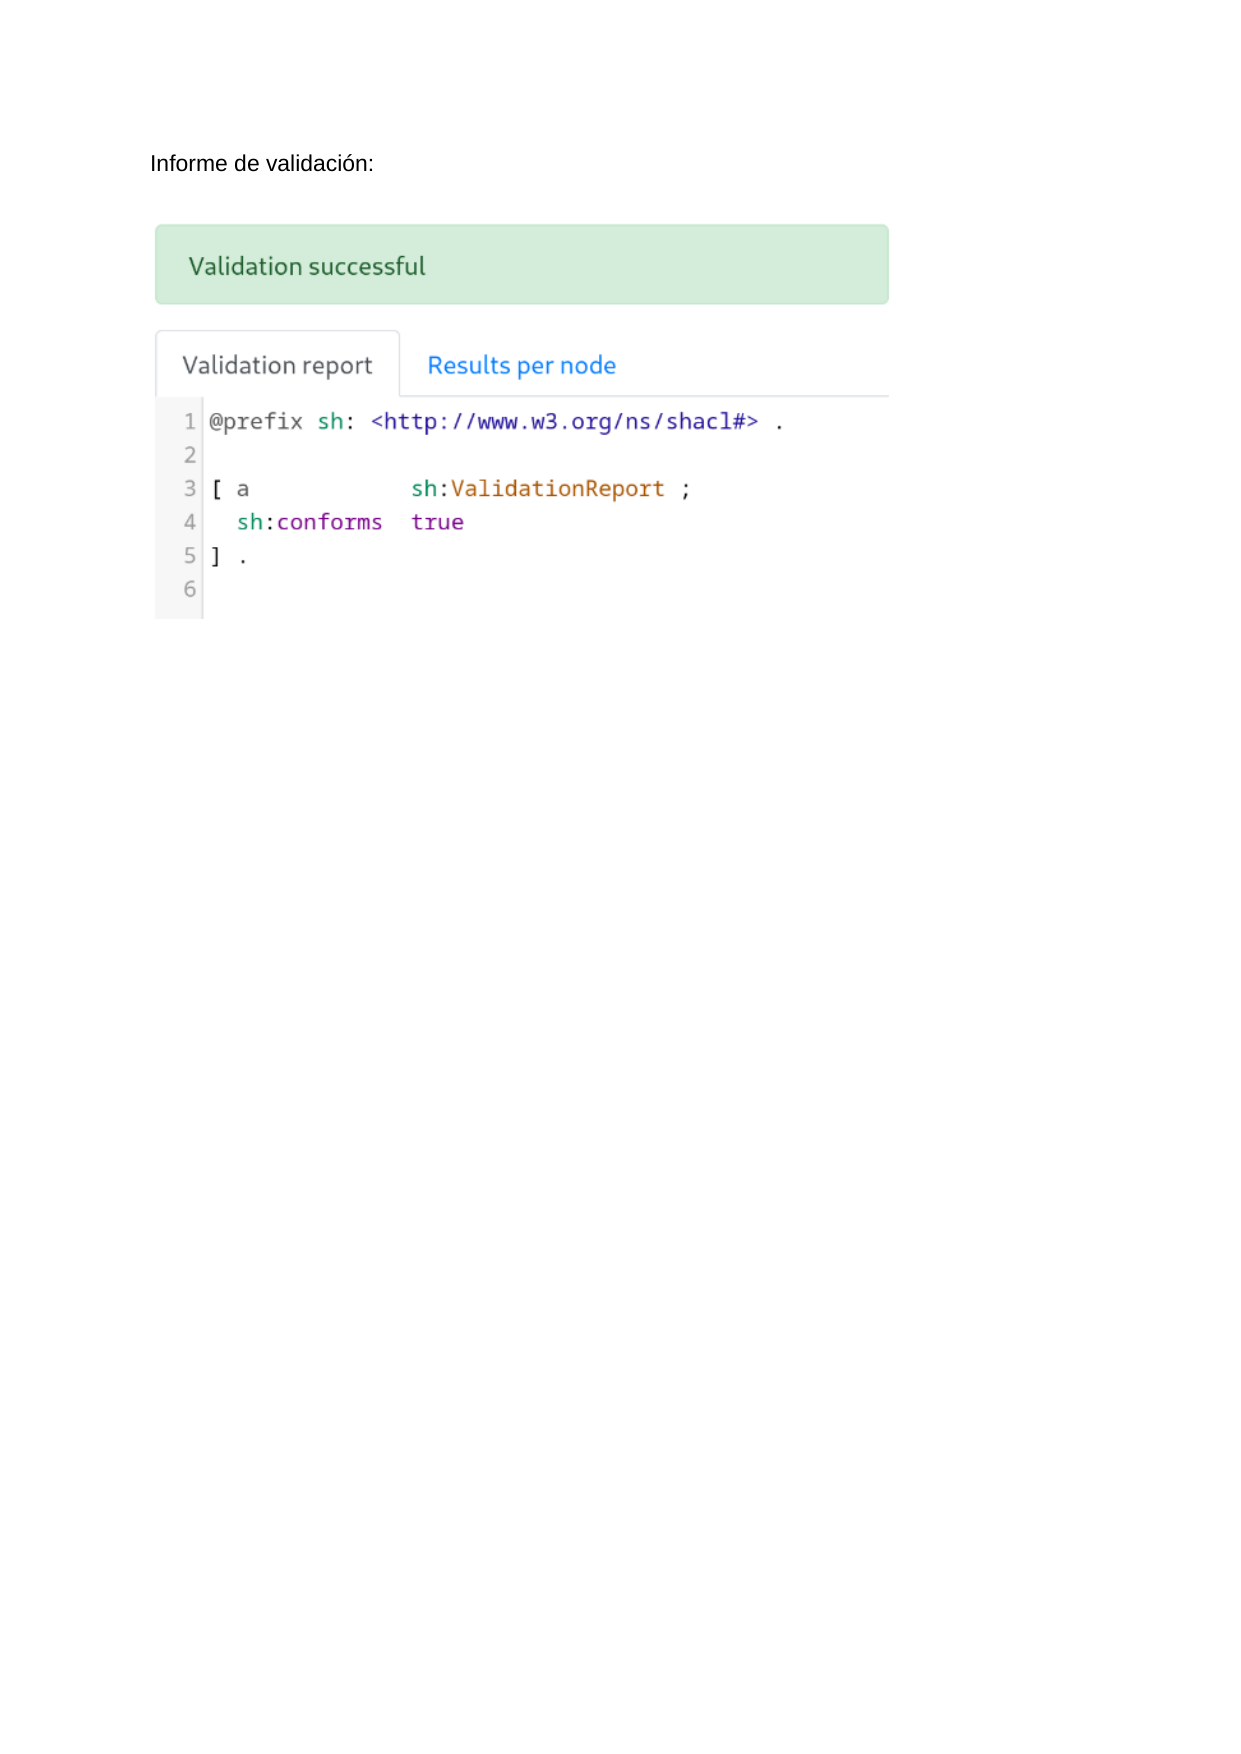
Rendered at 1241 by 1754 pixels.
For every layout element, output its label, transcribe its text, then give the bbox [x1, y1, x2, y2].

picture [150, 210, 898, 619]
text Informe de validación: [150, 150, 1090, 176]
